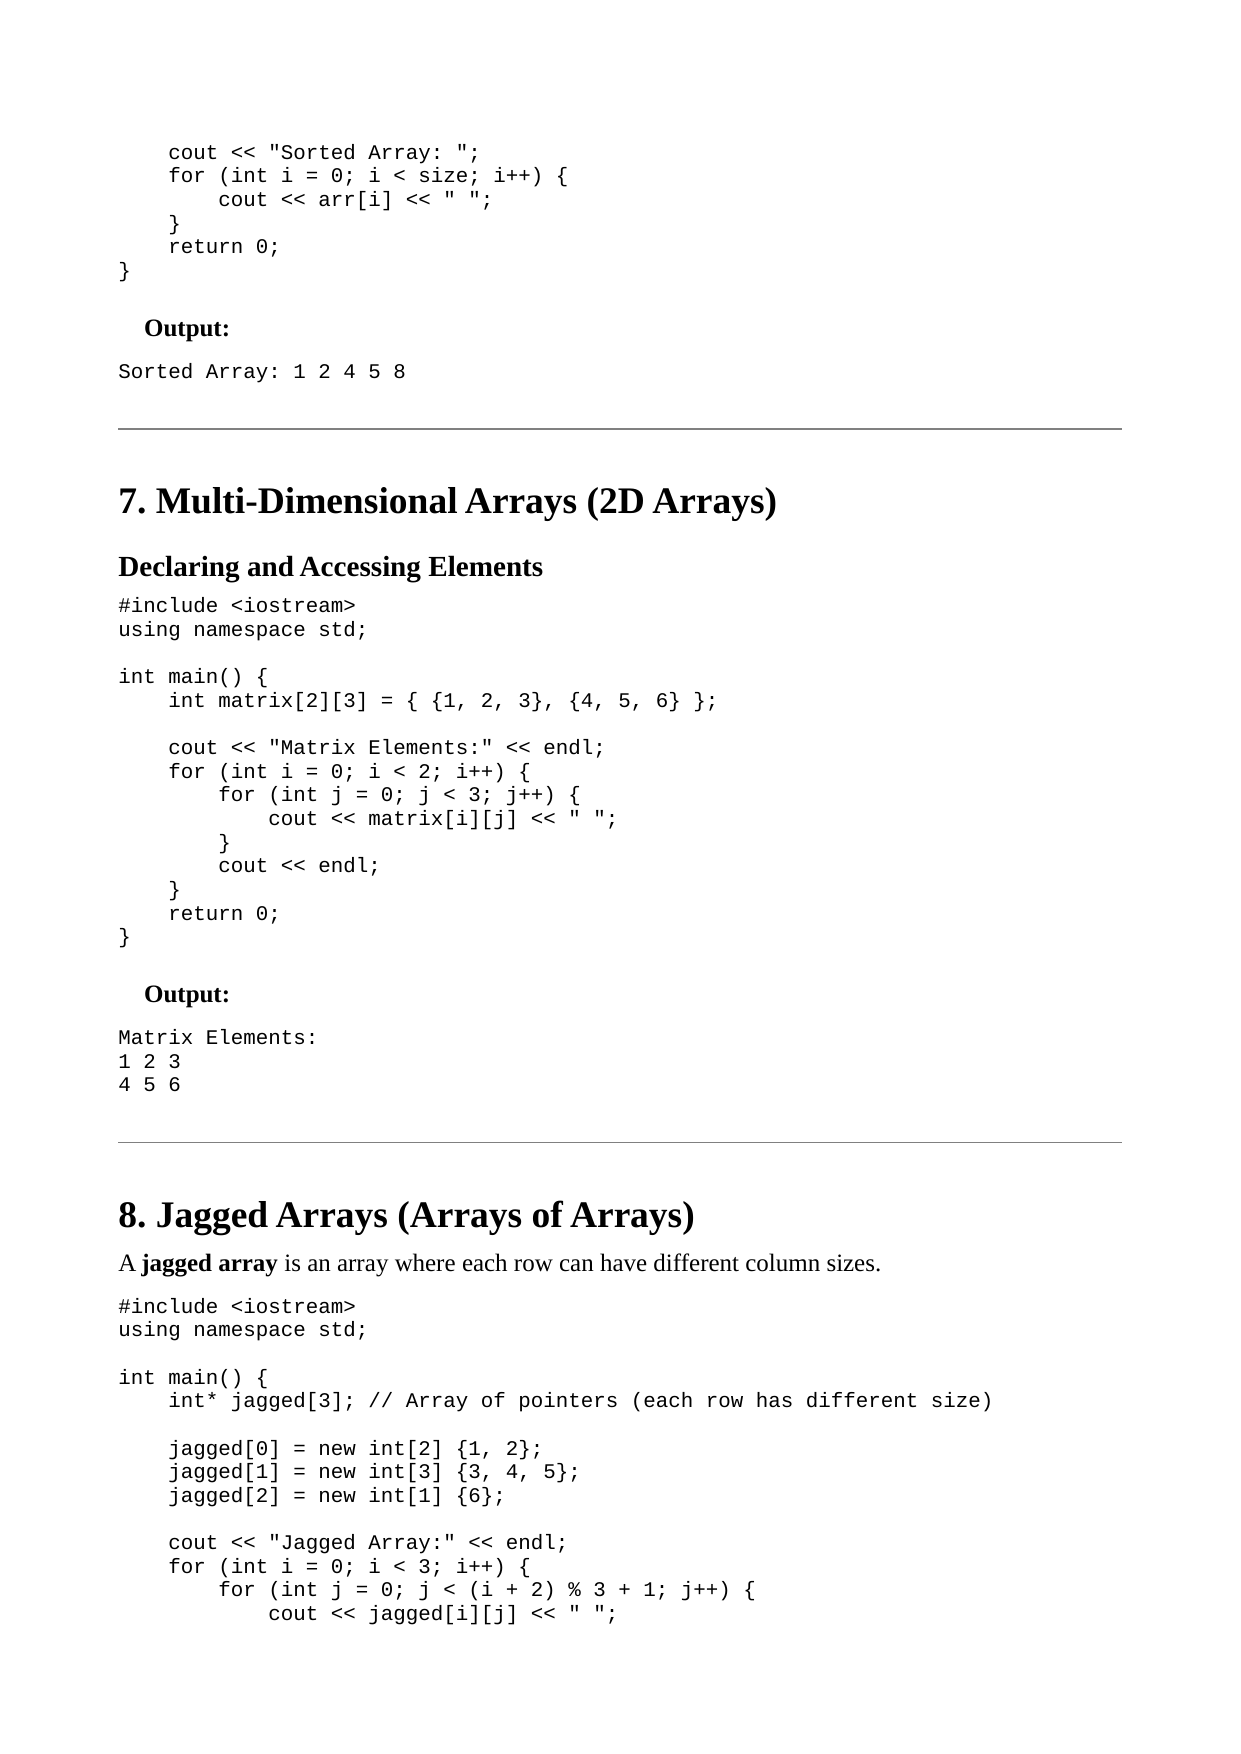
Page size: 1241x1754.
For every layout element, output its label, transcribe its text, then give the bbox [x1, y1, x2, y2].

text int main() { [118, 1367, 1122, 1390]
text for (int i = 0; i < size; i++) { [118, 165, 1122, 189]
text int matrix[2][3] = { {1, 2, 3}, {4, 5, 6} }; [118, 690, 1122, 713]
text A jagged array is an array where each row can have different column sizes. [118, 1248, 1122, 1277]
text jagged[0] = new int[2] {1, 2}; [118, 1438, 1122, 1461]
text jagged[2] = new int[1] {6}; [118, 1485, 1122, 1508]
text cout << jagged[i][j] << " "; [118, 1603, 1122, 1627]
text cout << "Jagged Array:" << endl; [118, 1532, 1122, 1556]
subtitle 8. Jagged Arrays (Arrays of Arrays) [118, 1192, 1122, 1236]
text int main() { [118, 666, 1122, 690]
text Sorted Array: 1 2 4 5 8 [118, 361, 1122, 384]
text } [118, 879, 1122, 903]
text return 0; [118, 903, 1122, 926]
text for (int j = 0; j < (i + 2) % 3 + 1; j++) { [118, 1579, 1122, 1603]
text cout << endl; [118, 855, 1122, 879]
text Matrix Elements: [118, 1027, 1122, 1051]
text cout << matrix[i][j] << " "; [118, 808, 1122, 832]
text 🔹 Output: [118, 313, 1122, 342]
text } [118, 926, 1122, 950]
text using namespace std; [118, 1319, 1122, 1343]
text jagged[1] = new int[3] {3, 4, 5}; [118, 1461, 1122, 1485]
text cout << "Matrix Elements:" << endl; [118, 737, 1122, 761]
subtitle 7. Multi-Dimensional Arrays (2D Arrays) [118, 479, 1122, 522]
text } [118, 260, 1122, 284]
text 4 5 6 [118, 1074, 1122, 1098]
text int* jagged[3]; // Array of pointers (each row has different size) [118, 1390, 1122, 1414]
subtitle Declaring and Accessing Elements [118, 549, 1122, 583]
text for (int j = 0; j < 3; j++) { [118, 784, 1122, 808]
text cout << arr[i] << " "; [118, 189, 1122, 213]
text } [118, 832, 1122, 855]
text return 0; [118, 236, 1122, 260]
text for (int i = 0; i < 2; i++) { [118, 761, 1122, 784]
text cout << "Sorted Array: "; [118, 142, 1122, 165]
text #include <iostream> [118, 595, 1122, 619]
text using namespace std; [118, 619, 1122, 642]
text #include <iostream> [118, 1296, 1122, 1319]
text 1 2 3 [118, 1051, 1122, 1074]
text for (int i = 0; i < 3; i++) { [118, 1556, 1122, 1579]
text } [118, 213, 1122, 236]
text 🔹 Output: [118, 979, 1122, 1008]
